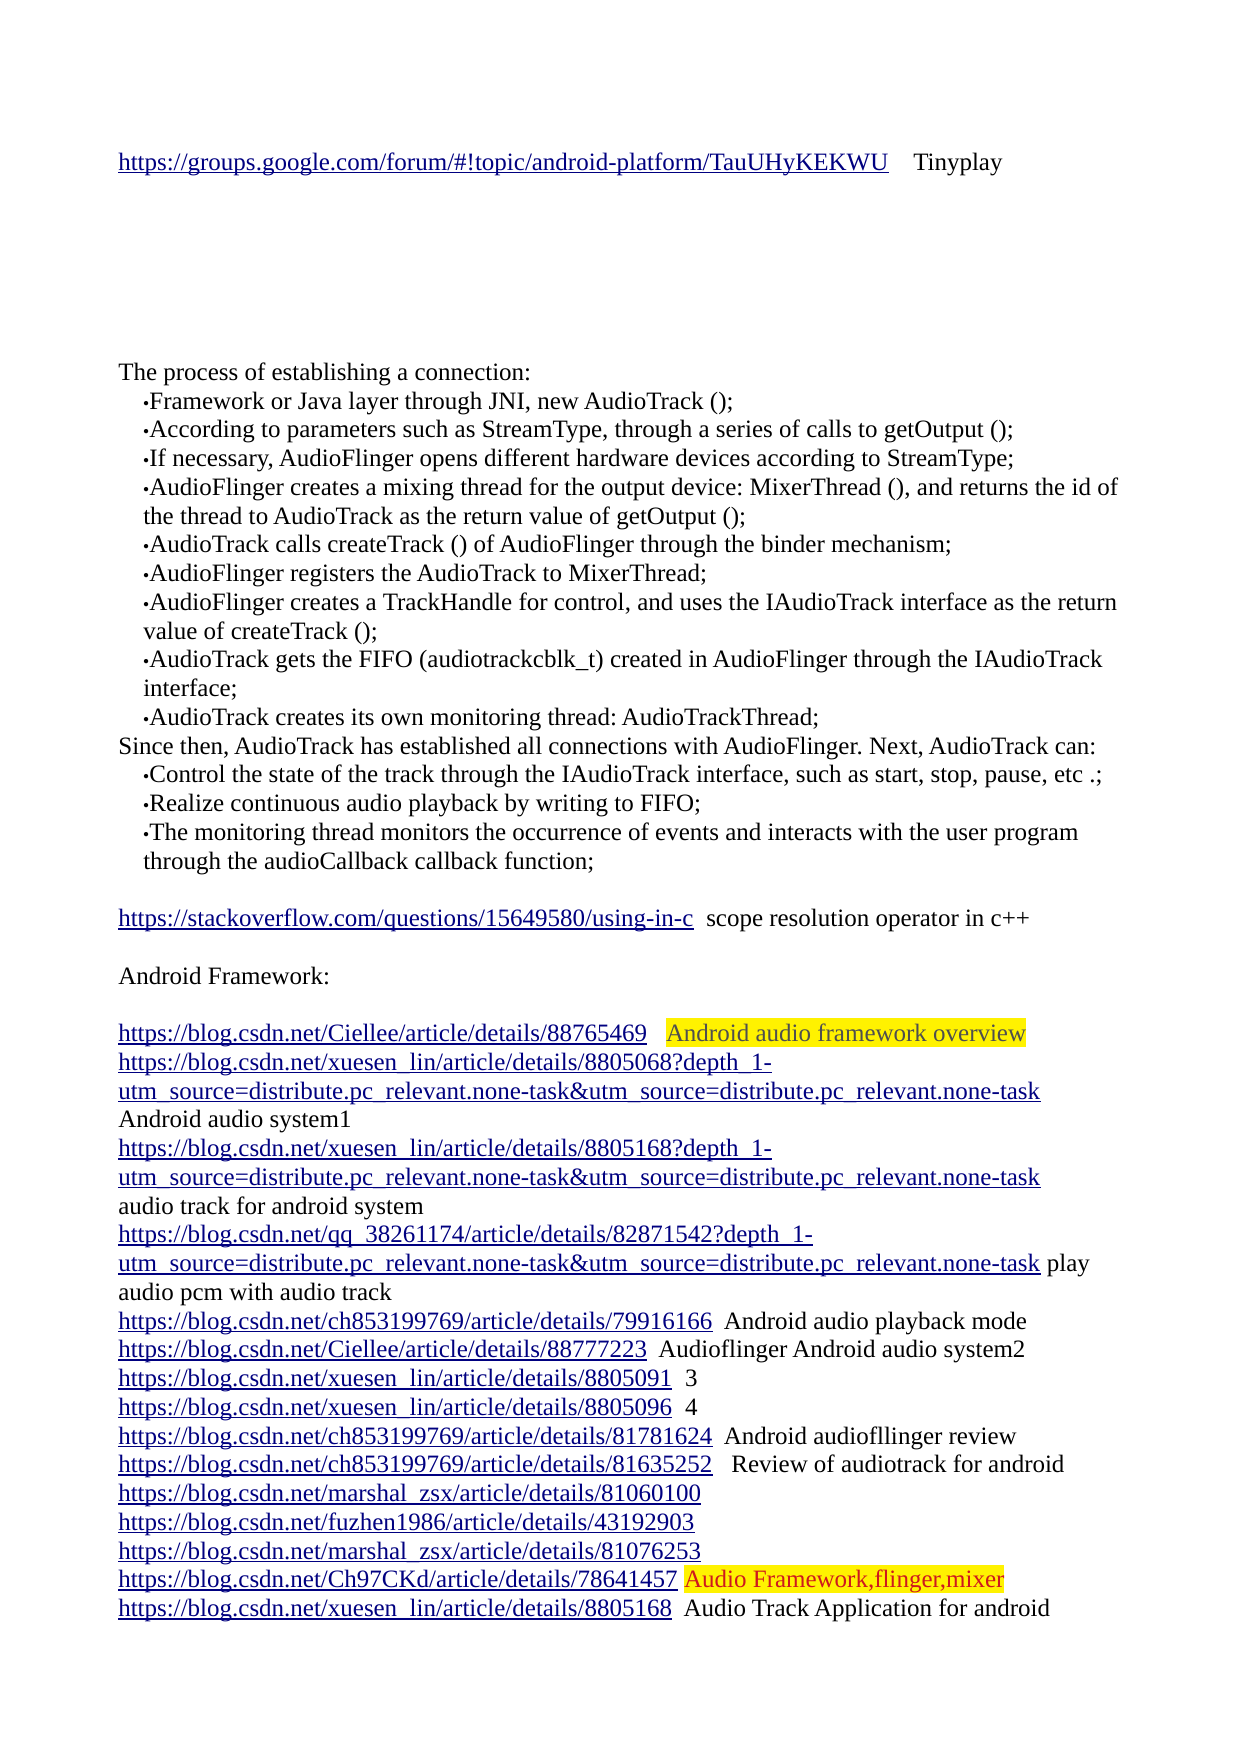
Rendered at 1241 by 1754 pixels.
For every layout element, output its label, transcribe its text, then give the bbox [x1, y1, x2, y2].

text audio track for android system [118, 1191, 1122, 1219]
list Realize continuous audio playback by writing to FIFO; [118, 788, 1122, 817]
text https://blog.csdn.net/ch853199769/article/details/81781624 Android audiofllinger review [118, 1421, 1122, 1449]
text https://blog.csdn.net/xuesen_lin/article/details/8805096 4 [118, 1392, 1122, 1421]
text https://blog.csdn.net/Ciellee/article/details/88765469 Android audio framework overview [118, 1018, 1122, 1047]
text https://blog.csdn.net/fuzhen1986/article/details/43192903 [118, 1507, 1122, 1536]
text https://blog.csdn.net/ch853199769/article/details/79916166 Android audio playback mode [118, 1306, 1122, 1334]
text https://blog.csdn.net/xuesen_lin/article/details/8805091 3 [118, 1363, 1122, 1392]
list Framework or Java layer through JNI, new AudioTrack (); [118, 386, 1122, 414]
list If necessary, AudioFlinger opens different hardware devices according to StreamType; [118, 443, 1122, 472]
list AudioFlinger creates a TrackHandle for control, and uses the IAudioTrack interface as the return value of createTrack (); [118, 587, 1122, 644]
text https://blog.csdn.net/qq_38261174/article/details/82871542?depth_1-utm_source=distribute.pc_relevant.none-task&utm_source=distribute.pc_relevant.none-task play audio pcm with audio track [118, 1219, 1122, 1306]
text https://blog.csdn.net/marshal_zsx/article/details/81060100 [118, 1478, 1122, 1507]
text https://blog.csdn.net/Ciellee/article/details/88777223 Audioflinger Android audio system2 [118, 1334, 1122, 1363]
list AudioFlinger creates a mixing thread for the output device: MixerThread (), and returns the id of the thread to AudioTrack as the return value of getOutput (); [118, 472, 1122, 529]
text https://blog.csdn.net/xuesen_lin/article/details/8805168?depth_1-utm_source=distribute.pc_relevant.none-task&utm_source=distribute.pc_relevant.none-task [118, 1133, 1122, 1191]
list The monitoring thread monitors the occurrence of events and interacts with the user program through the audioCallback callback function; [118, 817, 1122, 874]
text Since then, AudioTrack has established all connections with AudioFlinger. Next, AudioTrack can: [118, 731, 1122, 759]
text https://blog.csdn.net/marshal_zsx/article/details/81076253 [118, 1536, 1122, 1564]
text https://blog.csdn.net/ch853199769/article/details/81635252 Review of audiotrack for android [118, 1449, 1122, 1478]
text Android Framework: [118, 961, 1122, 989]
text https://blog.csdn.net/Ch97CKd/article/details/78641457 Audio Framework,flinger,mixer [118, 1564, 1122, 1593]
list Control the state of the track through the IAudioTrack interface, such as start, stop, pause, etc .; [118, 759, 1122, 788]
list AudioFlinger registers the AudioTrack to MixerThread; [118, 558, 1122, 587]
text https://blog.csdn.net/xuesen_lin/article/details/8805168 Audio Track Application for android [118, 1593, 1122, 1622]
list AudioTrack calls createTrack () of AudioFlinger through the binder mechanism; [118, 529, 1122, 558]
text https://blog.csdn.net/xuesen_lin/article/details/8805068?depth_1-utm_source=distribute.pc_relevant.none-task&utm_source=distribute.pc_relevant.none-task Android audio system1 [118, 1047, 1122, 1133]
list AudioTrack gets the FIFO (audiotrackcblk_t) created in AudioFlinger through the IAudioTrack interface; [118, 644, 1122, 702]
list According to parameters such as StreamType, through a series of calls to getOutput (); [118, 414, 1122, 443]
text The process of establishing a connection: [118, 357, 1122, 386]
text https://stackoverflow.com/questions/15649580/using-in-c scope resolution operator in c++ [118, 903, 1122, 932]
list AudioTrack creates its own monitoring thread: AudioTrackThread; [118, 702, 1122, 731]
text https://groups.google.com/forum/#!topic/android-platform/TauUHyKEKWU Tinyplay [118, 118, 1122, 176]
